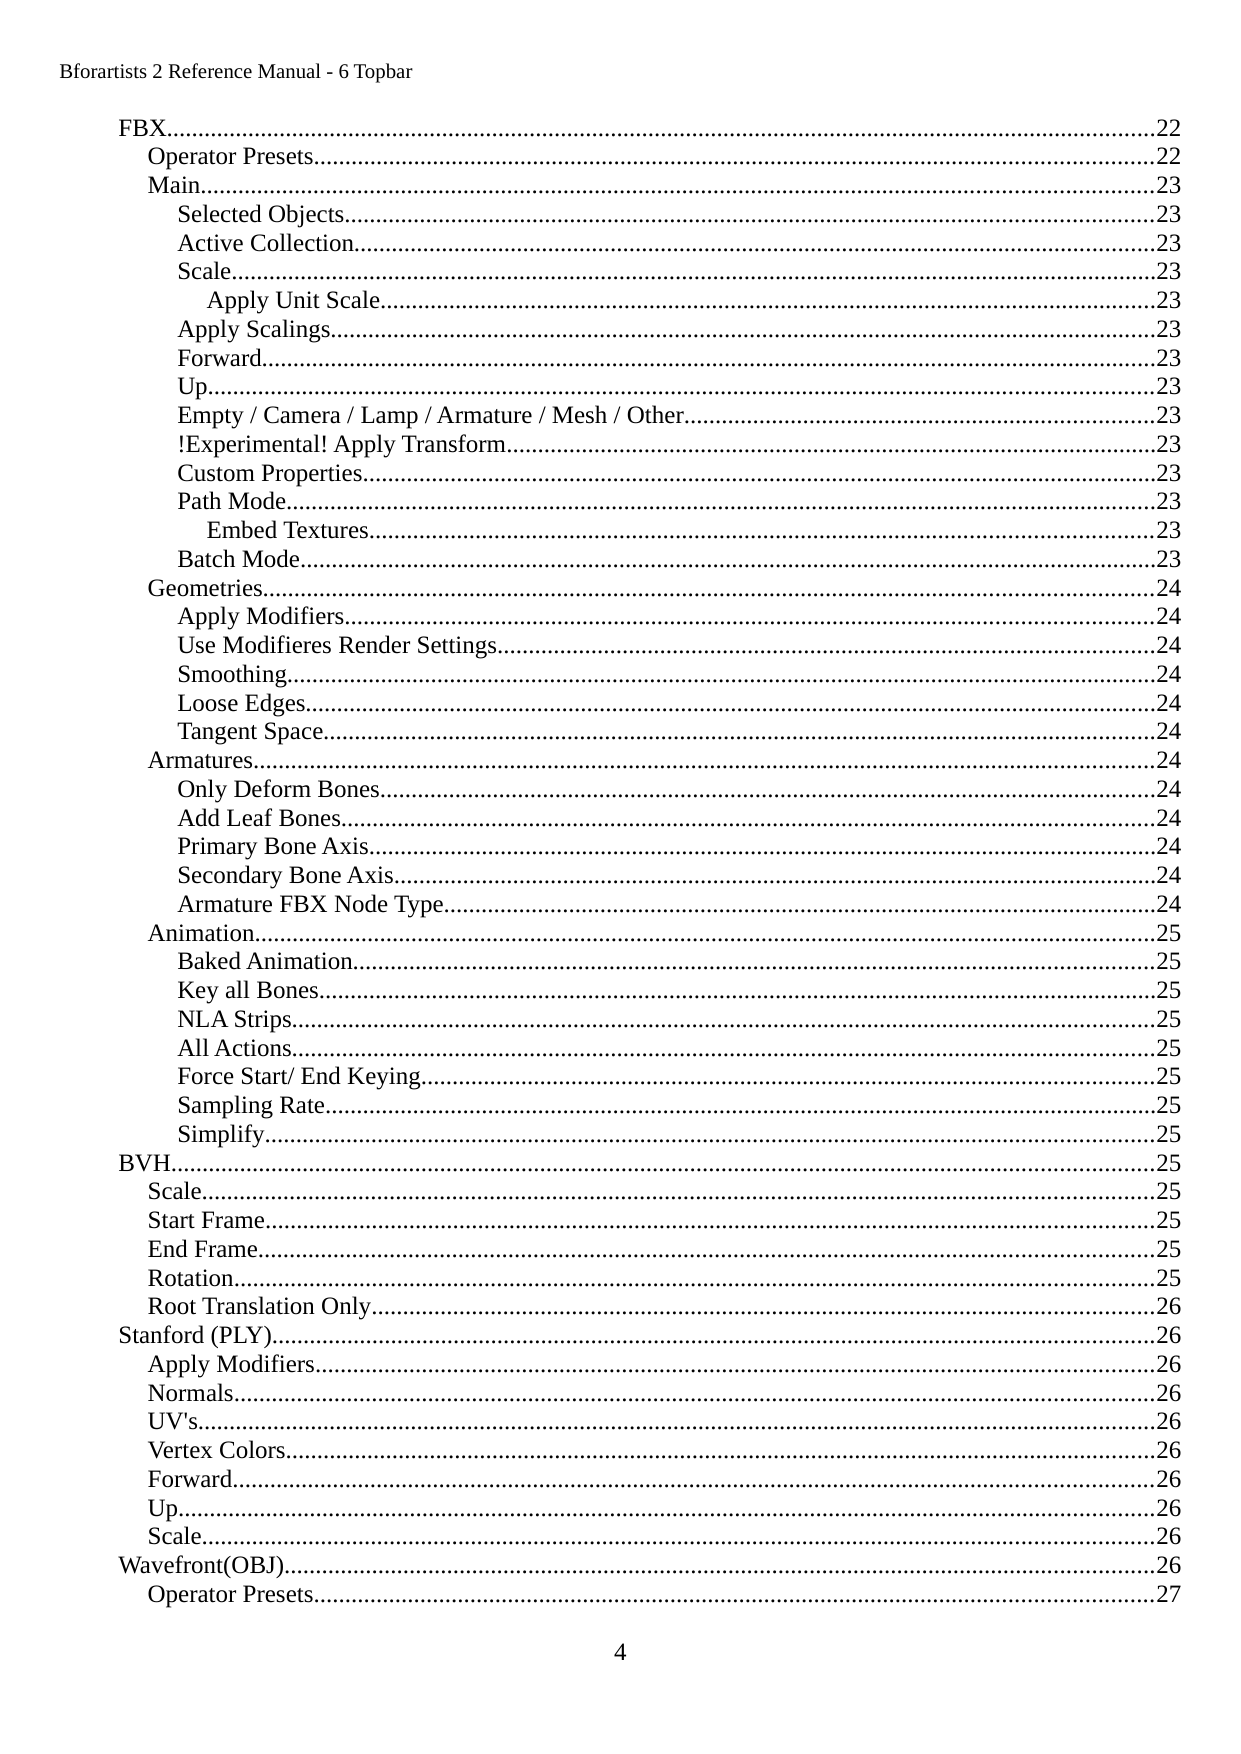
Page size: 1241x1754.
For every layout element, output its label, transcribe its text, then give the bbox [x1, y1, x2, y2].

text Key all Bones 25 [177, 975, 1181, 1004]
text Secondary Bone Axis 24 [177, 860, 1181, 889]
text Force Start/ End Keying 25 [177, 1061, 1181, 1090]
text Animation 25 [147, 918, 1181, 946]
text Loose Edges 24 [177, 688, 1181, 716]
text Tangent Space 24 [177, 716, 1181, 745]
text Wavefront(OBJ) 26 [118, 1550, 1181, 1579]
text Up 26 [147, 1493, 1181, 1521]
text NLA Strips 25 [177, 1004, 1181, 1033]
text Simplify 25 [177, 1119, 1181, 1148]
text Main 23 [147, 170, 1181, 199]
text Operator Presets 22 [147, 141, 1181, 170]
text Armature FBX Node Type 24 [177, 889, 1181, 918]
text Sampling Rate 25 [177, 1090, 1181, 1119]
text Smoothing 24 [177, 659, 1181, 688]
text Add Leaf Bones 24 [177, 803, 1181, 831]
text Forward 26 [147, 1464, 1181, 1493]
text Path Mode 23 [177, 486, 1181, 515]
text End Frame 25 [147, 1234, 1181, 1263]
text Batch Mode 23 [177, 544, 1181, 573]
text !Experimental! Apply Transform 23 [177, 429, 1181, 458]
text Stanford (PLY) 26 [118, 1320, 1181, 1349]
text Armatures 24 [147, 745, 1181, 774]
text Root Translation Only 26 [147, 1291, 1181, 1320]
text Vertex Colors 26 [147, 1435, 1181, 1464]
text UV's 26 [147, 1406, 1181, 1435]
text Up 23 [177, 371, 1181, 400]
text Active Collection 23 [177, 228, 1181, 256]
text Apply Modifiers 26 [147, 1349, 1181, 1378]
text Selected Objects 23 [177, 199, 1181, 228]
text FBX 22 [118, 113, 1181, 141]
text Forward 23 [177, 343, 1181, 371]
text Operator Presets 27 [147, 1579, 1181, 1608]
text Apply Scalings 23 [177, 314, 1181, 343]
text Use Modifieres Render Settings 24 [177, 630, 1181, 659]
text Empty / Camera / Lamp / Armature / Mesh / Other 23 [177, 400, 1181, 429]
text Apply Modifiers 24 [177, 601, 1181, 630]
text Scale 25 [147, 1176, 1181, 1205]
text Scale 26 [147, 1521, 1181, 1550]
text Start Frame 25 [147, 1205, 1181, 1234]
text Rotation 25 [147, 1263, 1181, 1291]
text Normals 26 [147, 1378, 1181, 1406]
text Baked Animation 25 [177, 946, 1181, 975]
text Geometries 24 [147, 573, 1181, 601]
text Scale 23 [177, 256, 1181, 285]
text Embed Textures 23 [206, 515, 1181, 544]
text Custom Properties 23 [177, 458, 1181, 486]
text Only Deform Bones 24 [177, 774, 1181, 803]
text All Actions 25 [177, 1033, 1181, 1061]
text Apply Unit Scale 23 [206, 285, 1181, 314]
text BVH 25 [118, 1148, 1181, 1176]
text Primary Bone Axis 24 [177, 831, 1181, 860]
